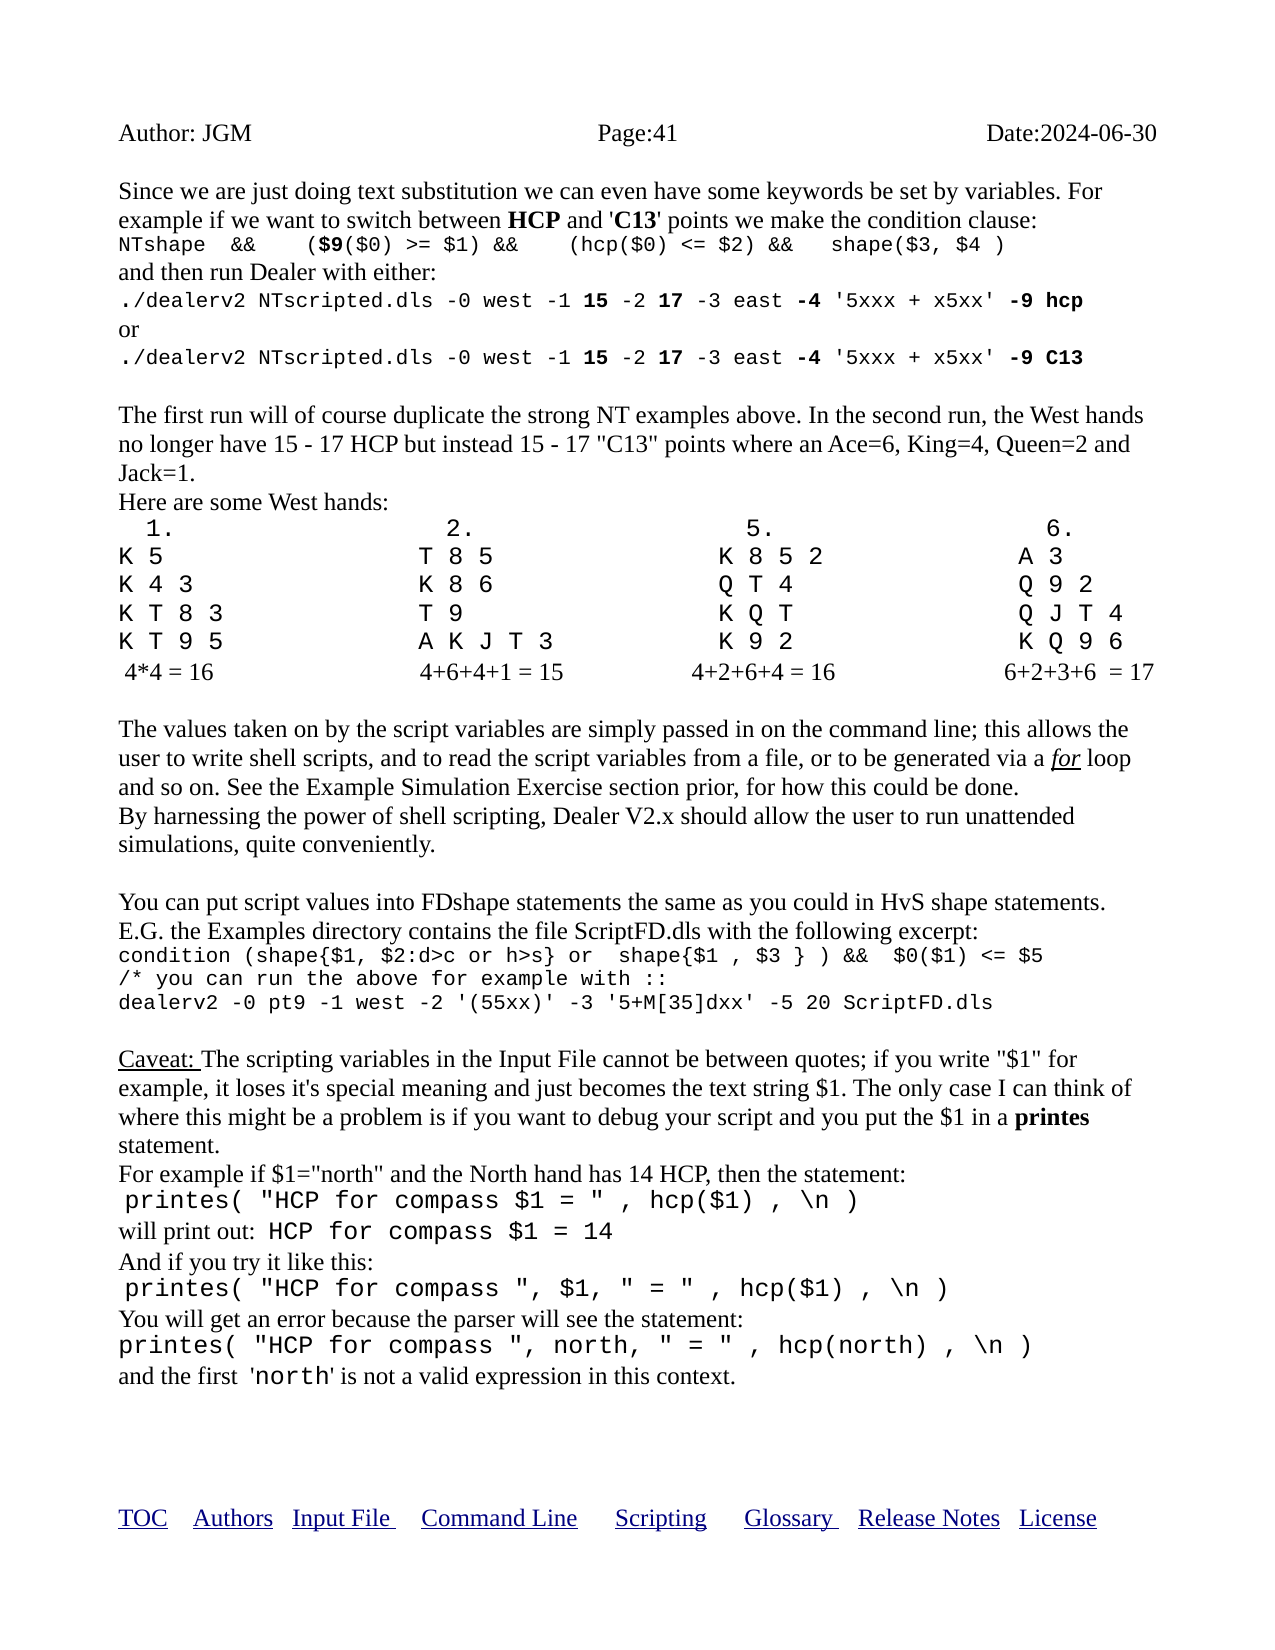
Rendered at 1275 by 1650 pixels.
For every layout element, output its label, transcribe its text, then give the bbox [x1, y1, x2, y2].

text K 5 T 8 5 K 8 5 2 A 3 [118, 544, 1157, 572]
text You will get an error because the parser will see the statement: [118, 1304, 1157, 1333]
text or [118, 314, 1157, 343]
text ./dealerv2 NTscripted.dls -0 west -1 15 -2 17 -3 east -4 '5xxx + x5xx' -9 hcp [118, 286, 1157, 314]
text K T 8 3 T 9 K Q T Q J T 4 [118, 600, 1157, 629]
text Caveat: The scripting variables in the Input File cannot be between quotes; if you write "$1" for example, it loses it's special meaning and just becomes the text string $1. The only case I can think of where this might be a problem is if you want to debug your script and you put the $1 in a printes statement. [118, 1044, 1157, 1159]
text and the first 'north' is not a valid expression in this context. [118, 1361, 1157, 1392]
text condition (shape{$1, $2:d>c or h>s} or shape{$1 , $3 } ) && $0($1) <= $5 [118, 944, 1157, 968]
text Here are some West hands: [118, 487, 1157, 515]
text By harnessing the power of shell scripting, Dealer V2.x should allow the user to run unattended simulations, quite conveniently. [118, 801, 1157, 858]
text ./dealerv2 NTscripted.dls -0 west -1 15 -2 17 -3 east -4 '5xxx + x5xx' -9 C13 [118, 343, 1157, 372]
text and then run Dealer with either: [118, 257, 1157, 286]
text 4*4 = 16 4+6+4+1 = 15 4+2+6+4 = 16 6+2+3+6 = 17 [118, 657, 1157, 686]
text dealerv2 -0 pt9 -1 west -2 '(55xx)' -3 '5+M[35]dxx' -5 20 ScriptFD.dls [118, 992, 1157, 1016]
text printes( "HCP for compass ", $1, " = " , hcp($1) , \n ) [118, 1276, 1157, 1304]
text For example if $1="north" and the North hand has 14 HCP, then the statement: [118, 1159, 1157, 1188]
text And if you try it like this: [118, 1247, 1157, 1276]
text You can put script values into FDshape statements the same as you could in HvS shape statements. E.G. the Examples directory contains the file ScriptFD.dls with the following excerpt: [118, 887, 1157, 944]
text NTshape && ($9($0) >= $1) && (hcp($0) <= $2) && shape($3, $4 ) [118, 234, 1157, 257]
text 1. 2. 5. 6. [118, 515, 1157, 544]
text /* you can run the above for example with :: [118, 968, 1157, 992]
text The first run will of course duplicate the strong NT examples above. In the second run, the West hands no longer have 15 - 17 HCP but instead 15 - 17 "C13" points where an Ace=6, King=4, Queen=2 and Jack=1. [118, 400, 1157, 487]
text printes( "HCP for compass ", north, " = " , hcp(north) , \n ) [118, 1333, 1157, 1361]
text K T 9 5 A K J T 3 K 9 2 K Q 9 6 [118, 629, 1157, 657]
text Since we are just doing text substitution we can even have some keywords be set by variables. For example if we want to switch between HCP and 'C13' points we make the condition clause: [118, 176, 1157, 234]
text printes( "HCP for compass $1 = " , hcp($1) , \n ) [118, 1188, 1157, 1216]
text K 4 3 K 8 6 Q T 4 Q 9 2 [118, 572, 1157, 600]
text will print out: HCP for compass $1 = 14 [118, 1216, 1157, 1247]
text The values taken on by the script variables are simply passed in on the command line; this allows the user to write shell scripts, and to read the script variables from a file, or to be generated via a for loop and so on. See the Example Simulation Exercise section prior, for how this could be done. [118, 714, 1157, 801]
